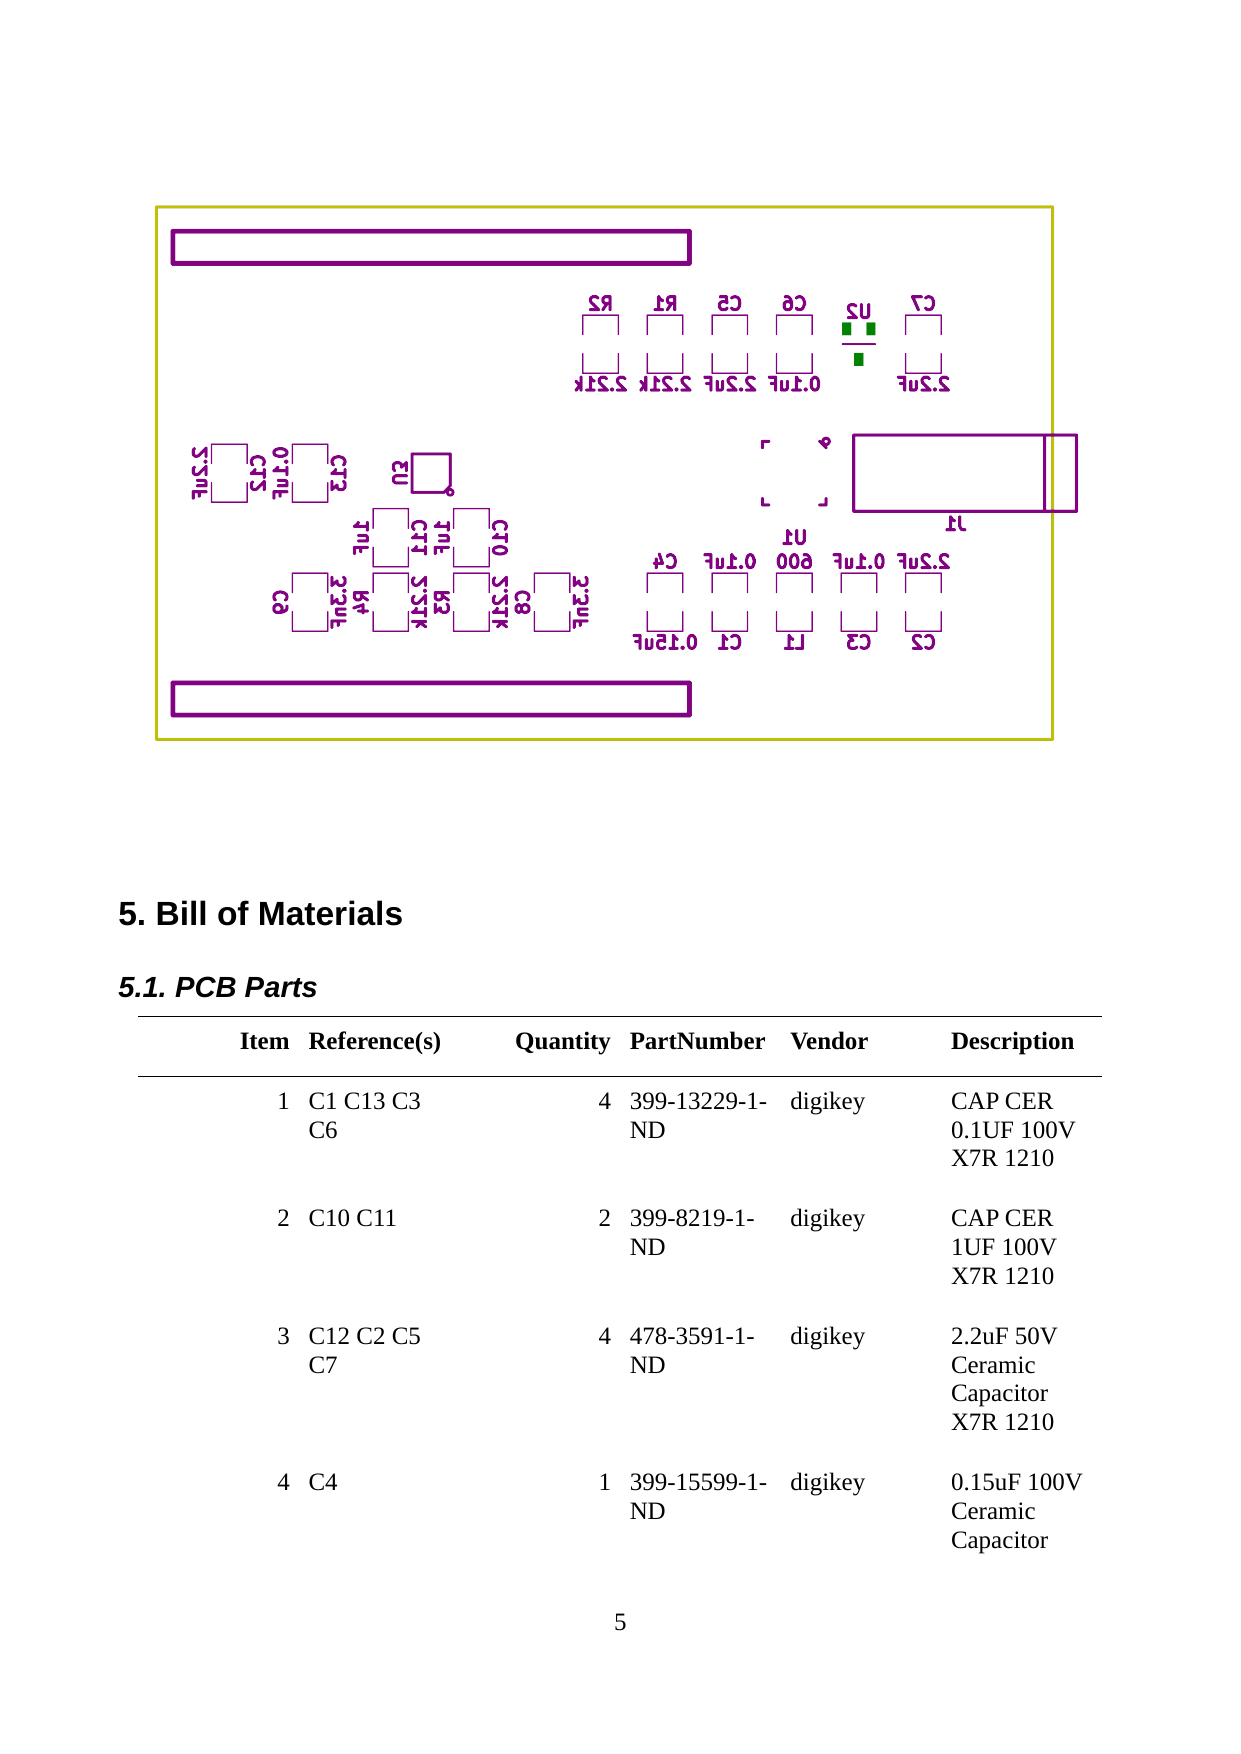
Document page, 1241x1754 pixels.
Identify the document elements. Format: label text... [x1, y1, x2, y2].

table_cell 2.2uF 50V Ceramic Capacitor X7R 1210 [941, 1312, 1102, 1458]
table_header PartNumber [620, 1017, 781, 1076]
table_cell 399-13229-1-ND [620, 1077, 781, 1194]
table_cell C12 C2 C5 C7 [299, 1312, 459, 1458]
subtitle Bill of Materials [118, 894, 1122, 933]
table_cell 4 [138, 1458, 299, 1563]
table_cell 1 [460, 1458, 620, 1563]
table_header Description [941, 1017, 1102, 1076]
subtitle PCB Parts [118, 970, 1122, 1004]
table_cell digikey [781, 1194, 941, 1312]
table_header Item [138, 1017, 299, 1076]
table_header Quantity [460, 1017, 620, 1076]
table_cell 0.15uF 100V Ceramic Capacitor [941, 1458, 1102, 1563]
table_cell 3 [138, 1312, 299, 1458]
table_header Vendor [781, 1017, 941, 1076]
table_cell 399-8219-1-ND [620, 1194, 781, 1312]
table_cell C1 C13 C3 C6 [299, 1077, 459, 1194]
table_cell 478-3591-1-ND [620, 1312, 781, 1458]
table_cell 2 [460, 1194, 620, 1312]
table_header Reference(s) [299, 1017, 459, 1076]
table_cell digikey [781, 1458, 941, 1563]
table_cell 2 [138, 1194, 299, 1312]
table_cell C10 C11 [299, 1194, 459, 1312]
table_cell digikey [781, 1077, 941, 1194]
table_cell CAP CER 0.1UF 100V X7R 1210 [941, 1077, 1102, 1194]
table_cell 4 [460, 1077, 620, 1194]
table_cell C4 [299, 1458, 459, 1563]
table_cell digikey [781, 1312, 941, 1458]
table_cell CAP CER 1UF 100V X7R 1210 [941, 1194, 1102, 1312]
table_cell 1 [138, 1077, 299, 1194]
table_cell 399-15599-1-ND [620, 1458, 781, 1563]
table_cell 4 [460, 1312, 620, 1458]
